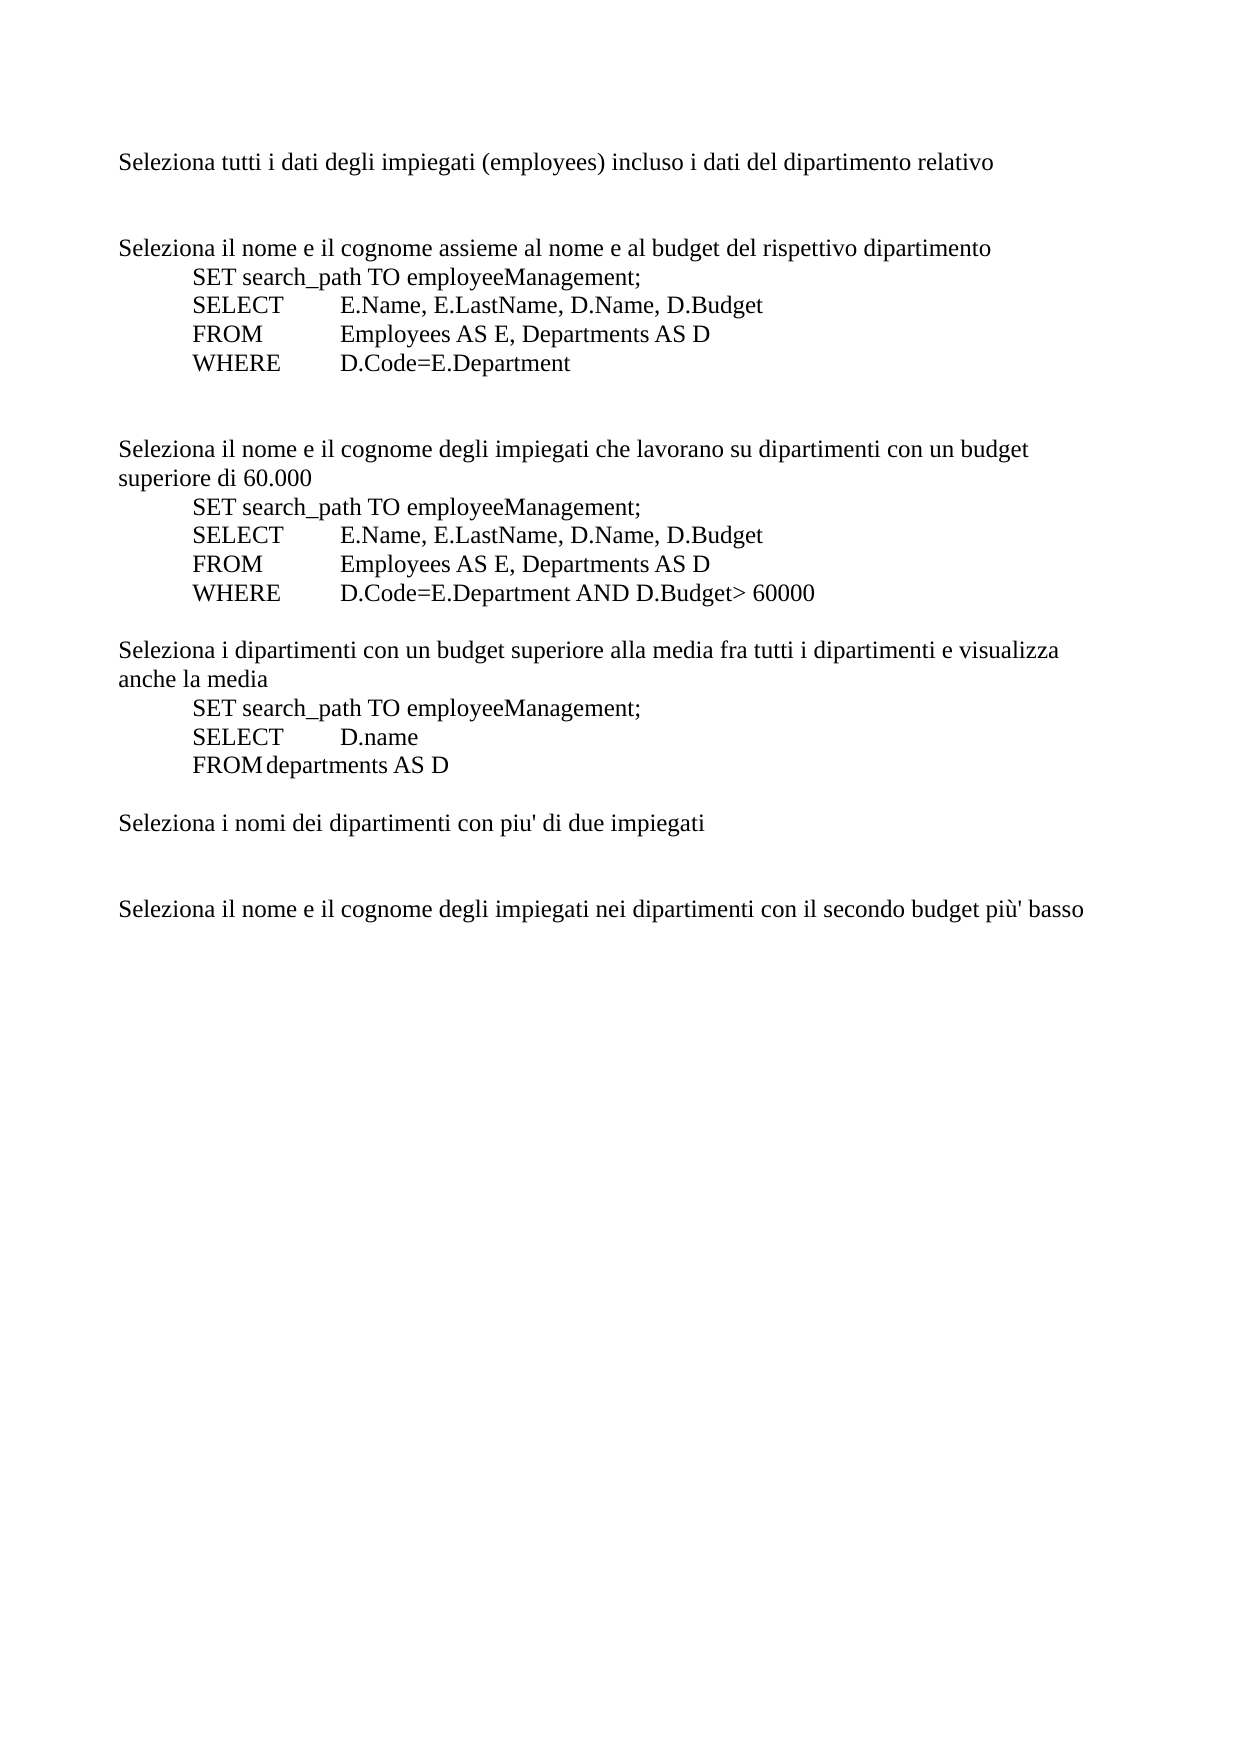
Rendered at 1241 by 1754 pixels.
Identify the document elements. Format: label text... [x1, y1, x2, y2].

text SELECT D.name [118, 722, 1122, 751]
text WHERE D.Code=E.Department AND D.Budget> 60000 [118, 578, 1122, 607]
text FROM departments AS D [118, 751, 1122, 779]
text Seleziona i dipartimenti con un budget superiore alla media fra tutti i dipartimenti e visualizza anche la media [118, 636, 1122, 693]
text SET search_path TO employeeManagement; [118, 492, 1122, 521]
text SET search_path TO employeeManagement; [118, 262, 1122, 291]
text Seleziona il nome e il cognome assieme al nome e al budget del rispettivo dipartimento [118, 233, 1122, 262]
text WHERE D.Code=E.Department [118, 348, 1122, 377]
text SELECT E.Name, E.LastName, D.Name, D.Budget [118, 521, 1122, 549]
text FROM Employees AS E, Departments AS D [118, 319, 1122, 348]
text Seleziona i nomi dei dipartimenti con piu' di due impiegati [118, 808, 1122, 837]
text Seleziona tutti i dati degli impiegati (employees) incluso i dati del dipartimento relativo [118, 147, 1122, 176]
text SET search_path TO employeeManagement; [118, 693, 1122, 722]
text SELECT E.Name, E.LastName, D.Name, D.Budget [118, 291, 1122, 319]
text Seleziona il nome e il cognome degli impiegati nei dipartimenti con il secondo budget più' basso [118, 894, 1122, 923]
text Seleziona il nome e il cognome degli impiegati che lavorano su dipartimenti con un budget superiore di 60.000 [118, 434, 1122, 492]
text FROM Employees AS E, Departments AS D [118, 549, 1122, 578]
